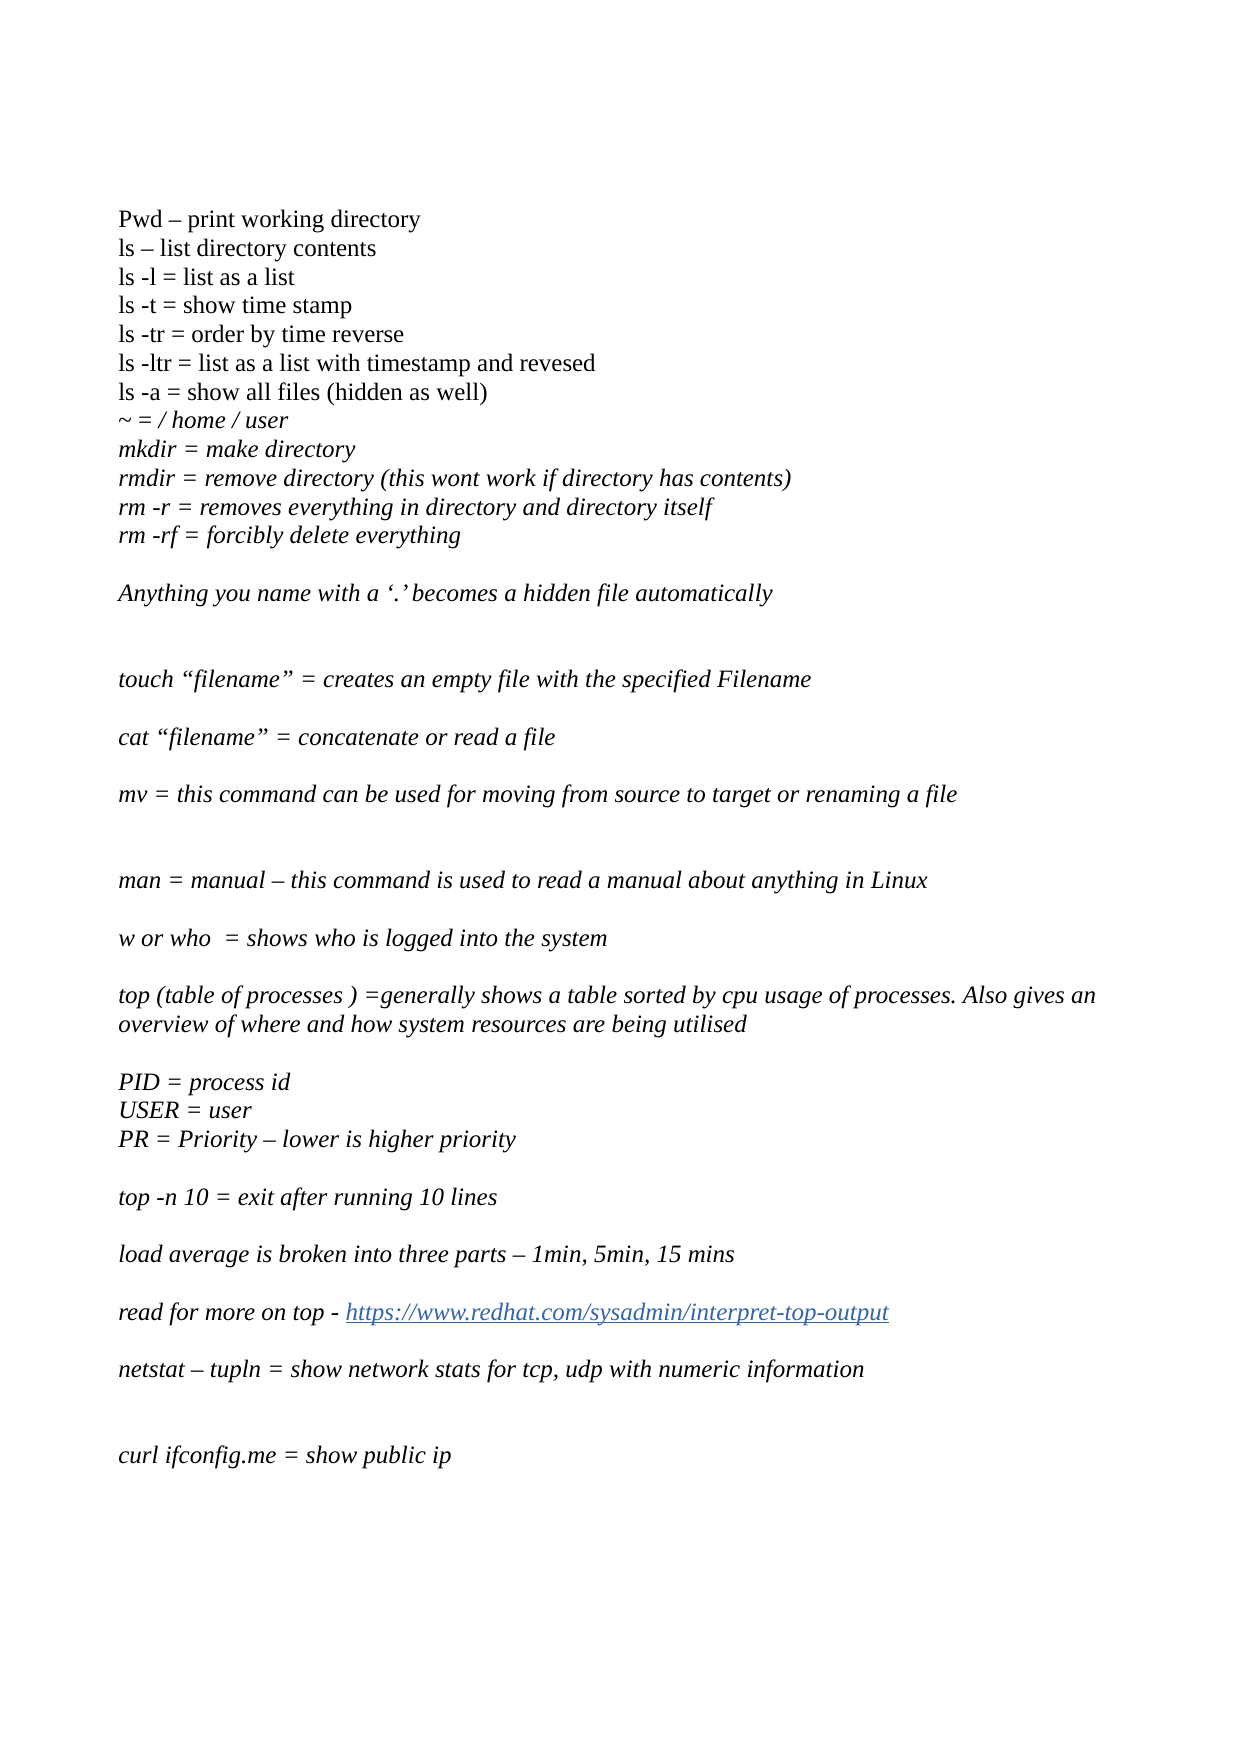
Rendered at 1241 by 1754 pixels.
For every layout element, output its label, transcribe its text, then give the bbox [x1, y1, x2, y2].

text PR = Priority – lower is higher priority [118, 1124, 1122, 1153]
text ls -tr = order by time reverse [118, 319, 1122, 348]
text netstat – tupln = show network stats for tcp, udp with numeric information [118, 1354, 1122, 1383]
text top -n 10 = exit after running 10 lines [118, 1182, 1122, 1211]
text USER = user [118, 1096, 1122, 1124]
text PID = process id [118, 1067, 1122, 1096]
text touch “filename” = creates an empty file with the specified Filename [118, 664, 1122, 693]
text top (table of processes ) =generally shows a table sorted by cpu usage of processes. Also gives an overview of where and how system resources are being utilised [118, 981, 1122, 1038]
text ls -ltr = list as a list with timestamp and revesed [118, 348, 1122, 377]
text cat “filename” = concatenate or read a file [118, 722, 1122, 751]
text ls -a = show all files (hidden as well) [118, 377, 1122, 406]
text w or who = shows who is logged into the system [118, 923, 1122, 952]
text man = manual – this command is used to read a manual about anything in Linux [118, 866, 1122, 894]
text rm -r = removes everything in directory and directory itself [118, 492, 1122, 521]
text ls – list directory contents [118, 233, 1122, 262]
text ls -l = list as a list [118, 262, 1122, 291]
text read for more on top - https://www.redhat.com/sysadmin/interpret-top-output [118, 1297, 1122, 1326]
text ~ = / home / user [118, 406, 1122, 434]
text load average is broken into three parts – 1min, 5min, 15 mins [118, 1239, 1122, 1268]
text mkdir = make directory [118, 434, 1122, 463]
text rm -rf = forcibly delete everything [118, 521, 1122, 549]
text rmdir = remove directory (this wont work if directory has contents) [118, 463, 1122, 492]
text mv = this command can be used for moving from source to target or renaming a file [118, 779, 1122, 808]
text Anything you name with a ‘.’ becomes a hidden file automatically [118, 578, 1122, 607]
text Pwd – print working directory [118, 204, 1122, 233]
text curl ifconfig.me = show public ip [118, 1441, 1122, 1469]
text ls -t = show time stamp [118, 291, 1122, 319]
